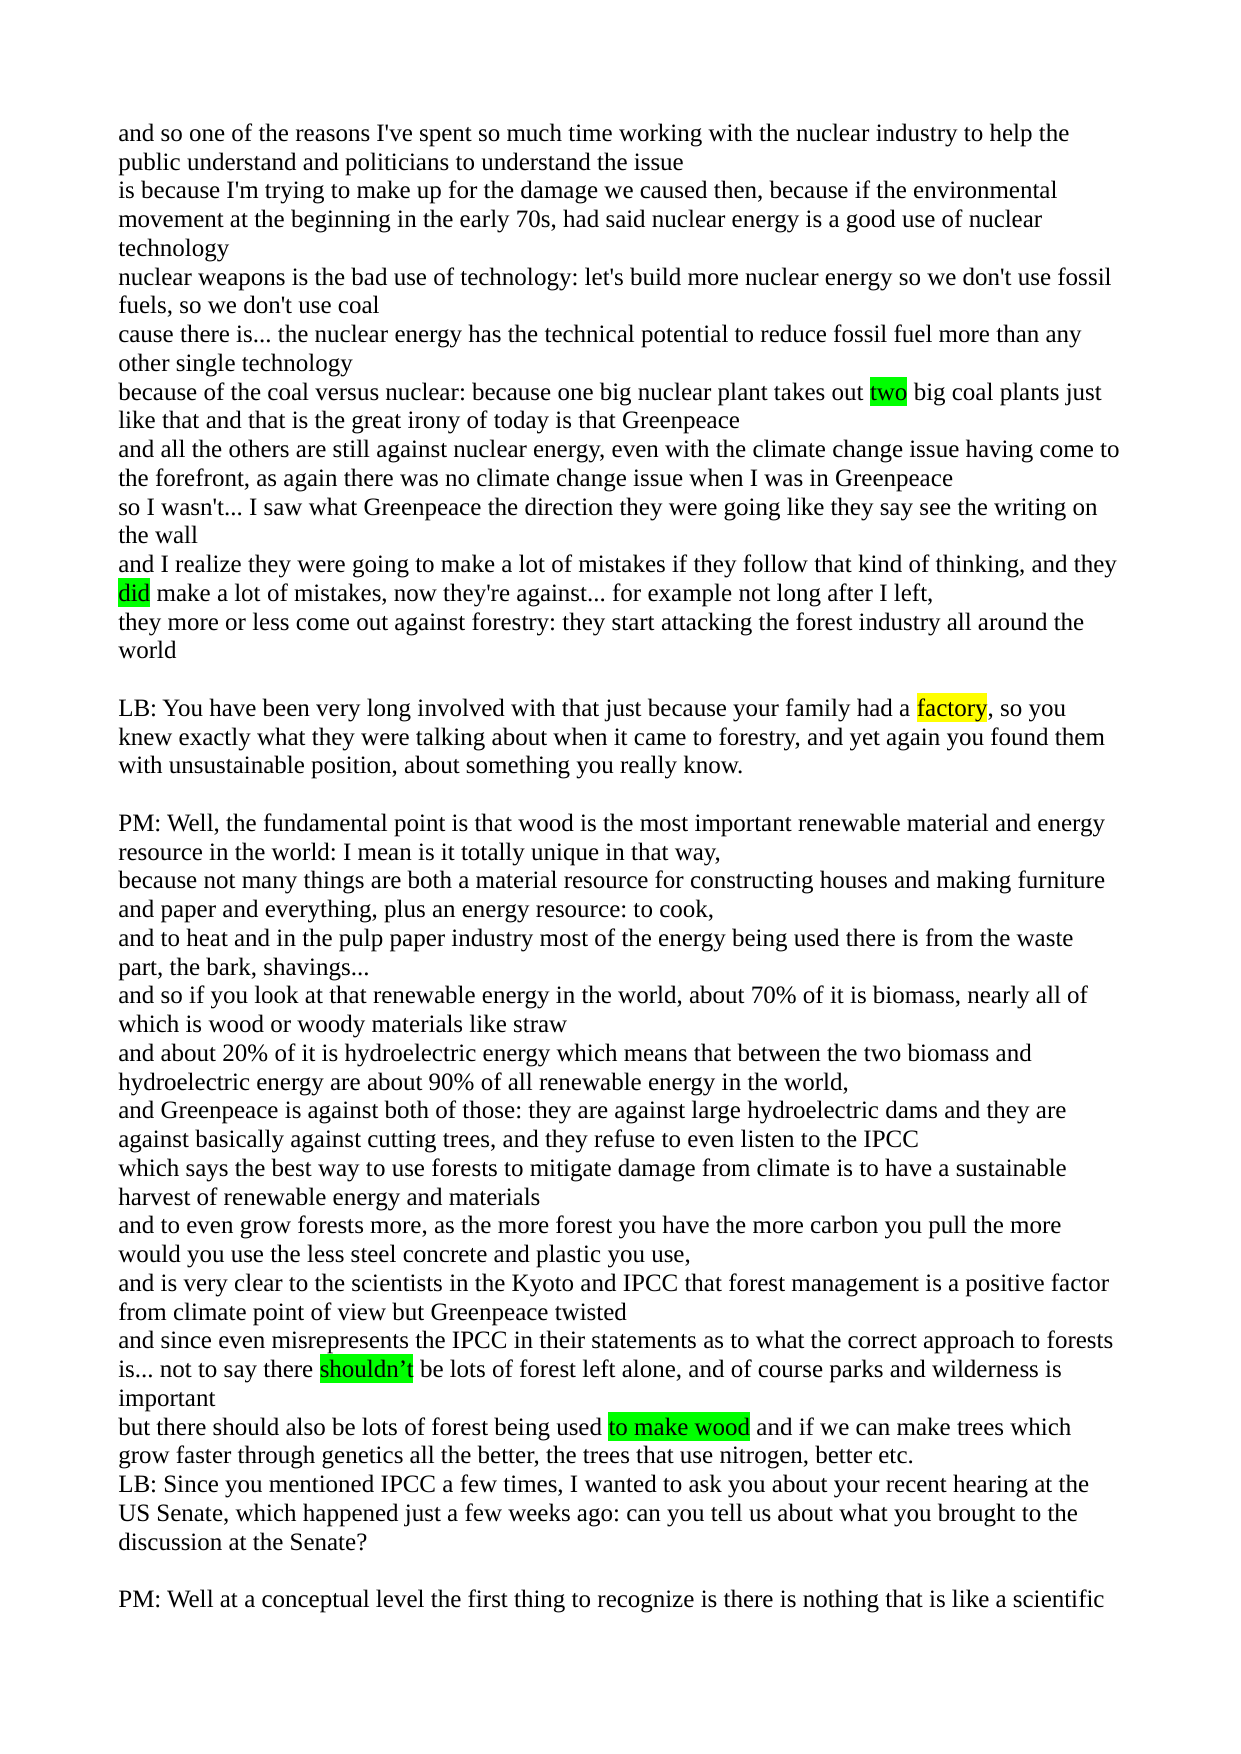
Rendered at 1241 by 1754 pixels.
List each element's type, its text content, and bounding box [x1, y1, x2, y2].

text and so if you look at that renewable energy in the world, about 70% of it is biomass, nearly all of which is wood or woody materials like straw [118, 981, 1122, 1038]
text LB: Since you mentioned IPCC a few times, I wanted to ask you about your recent hearing at the US Senate, which happened just a few weeks ago: can you tell us about what you brought to the discussion at the Senate? [118, 1469, 1122, 1556]
text PM: Well at a conceptual level the first thing to recognize is there is nothing that is like a scientific [118, 1584, 1122, 1613]
text which says the best way to use forests to mitigate damage from climate is to have a sustainable harvest of renewable energy and materials [118, 1153, 1122, 1211]
text and to even grow forests more, as the more forest you have the more carbon you pull the more would you use the less steel concrete and plastic you use, [118, 1211, 1122, 1268]
text because not many things are both a material resource for constructing houses and making furniture and paper and everything, plus an energy resource: to cook, [118, 866, 1122, 923]
text they more or less come out against forestry: they start attacking the forest industry all around the world [118, 607, 1122, 664]
text and is very clear to the scientists in the Kyoto and IPCC that forest management is a positive factor from climate point of view but Greenpeace twisted [118, 1268, 1122, 1326]
text and I realize they were going to make a lot of mistakes if they follow that kind of thinking, and they did make a lot of mistakes, now they're against... for example not long after I left, [118, 549, 1122, 607]
text and so one of the reasons I've spent so much time working with the nuclear industry to help the public understand and politicians to understand the issue [118, 118, 1122, 176]
text because of the coal versus nuclear: because one big nuclear plant takes out two big coal plants just like that and that is the great irony of today is that Greenpeace [118, 377, 1122, 434]
text nuclear weapons is the bad use of technology: let's build more nuclear energy so we don't use fossil fuels, so we don't use coal [118, 262, 1122, 319]
text and about 20% of it is hydroelectric energy which means that between the two biomass and hydroelectric energy are about 90% of all renewable energy in the world, [118, 1038, 1122, 1096]
text and Greenpeace is against both of those: they are against large hydroelectric dams and they are against basically against cutting trees, and they refuse to even listen to the IPCC [118, 1096, 1122, 1153]
text but there should also be lots of forest being used to make wood and if we can make trees which grow faster through genetics all the better, the trees that use nitrogen, better etc. [118, 1412, 1122, 1469]
text so I wasn't... I saw what Greenpeace the direction they were going like they say see the writing on the wall [118, 492, 1122, 549]
text is because I'm trying to make up for the damage we caused then, because if the environmental movement at the beginning in the early 70s, had said nuclear energy is a good use of nuclear technology [118, 176, 1122, 262]
text cause there is... the nuclear energy has the technical potential to reduce fossil fuel more than any other single technology [118, 319, 1122, 377]
text and all the others are still against nuclear energy, even with the climate change issue having come to the forefront, as again there was no climate change issue when I was in Greenpeace [118, 434, 1122, 492]
text and since even misrepresents the IPCC in their statements as to what the correct approach to forests is... not to say there shouldn’t be lots of forest left alone, and of course parks and wilderness is important [118, 1326, 1122, 1412]
text and to heat and in the pulp paper industry most of the energy being used there is from the waste part, the bark, shavings... [118, 923, 1122, 981]
text LB: You have been very long involved with that just because your family had a factory, so you knew exactly what they were talking about when it came to forestry, and yet again you found them with unsustainable position, about something you really know. [118, 693, 1122, 779]
text PM: Well, the fundamental point is that wood is the most important renewable material and energy resource in the world: I mean is it totally unique in that way, [118, 808, 1122, 866]
